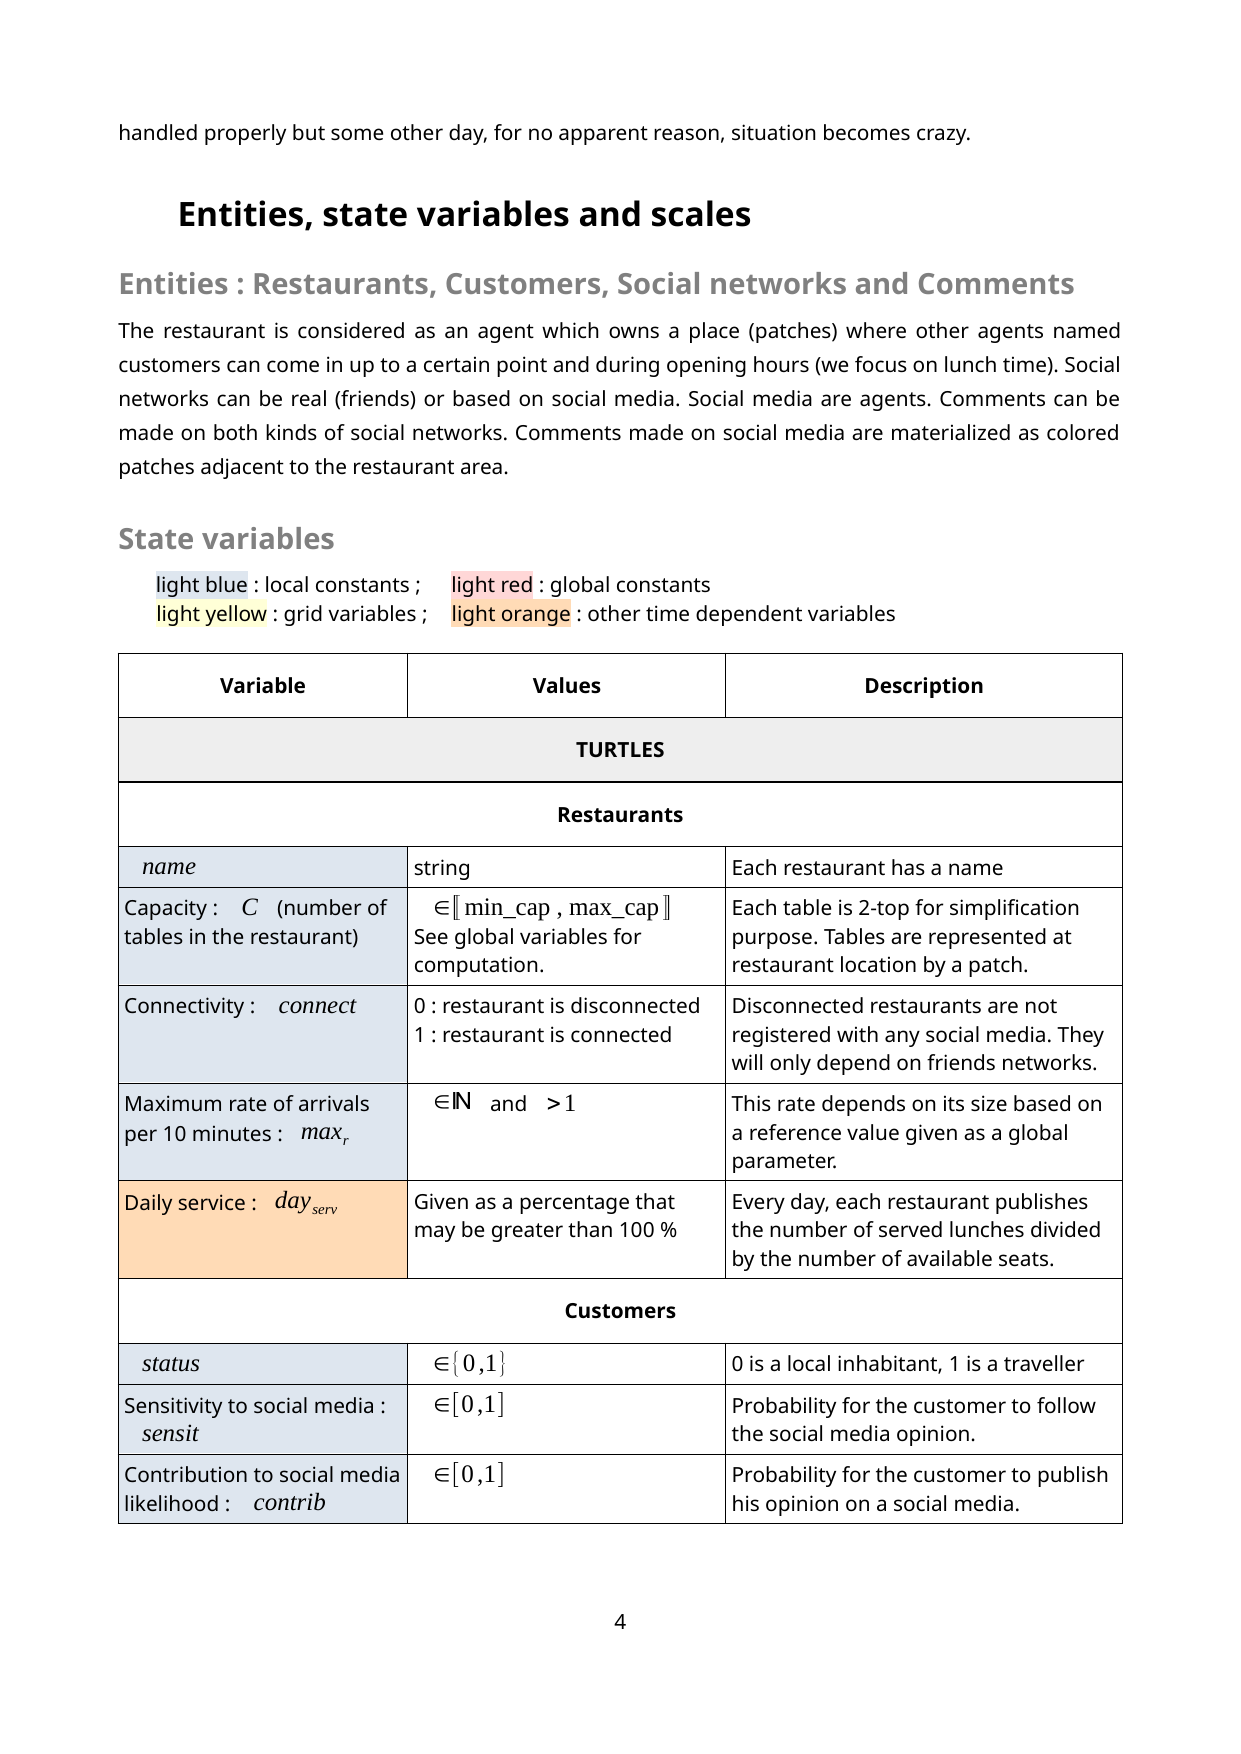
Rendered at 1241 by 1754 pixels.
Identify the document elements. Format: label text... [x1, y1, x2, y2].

table_header Description [726, 654, 1122, 717]
table_cell Every day, each restaurant publishes the number of served lunches divided by the number of available seats. [726, 1181, 1122, 1278]
table_cell [408, 1455, 725, 1523]
table_cell See global variables for computation. [408, 888, 725, 984]
subtitle State variables [118, 518, 1122, 558]
table_cell 0 is a local inhabitant, 1 is a traveller [726, 1344, 1122, 1384]
table_cell Probability for the customer to follow the social media opinion. [726, 1385, 1122, 1453]
table_cell Given as a percentage that may be greater than 100 % [408, 1181, 725, 1278]
table_cell Customers [119, 1279, 1122, 1342]
table_cell This rate depends on its size based on a reference value given as a global parameter. [726, 1084, 1122, 1180]
text handled properly but some other day, for no apparent reason, situation becomes crazy. [118, 118, 1122, 147]
table_header Values [408, 654, 725, 717]
table_cell Each restaurant has a name [726, 847, 1122, 887]
table_cell TURTLES [119, 718, 1122, 781]
table_cell Connectivity : [119, 986, 407, 1082]
subtitle Entities : Restaurants, Customers, Social networks and Comments [118, 263, 1122, 303]
list light blue : local constants ; light red : global constants [156, 571, 1122, 599]
table_cell [408, 1385, 725, 1453]
table_cell Restaurants [119, 783, 1122, 846]
text The restaurant is considered as an agent which owns a place (patches) where other agents named customers can come in up to a certain point and during opening hours (we focus on lunch time). Social networks can be real (friends) or based on social media. Social media are agents. Comments can be made on both kinds of social networks. Comments made on social media are materialized as colored patches adjacent to the restaurant area. [118, 316, 1122, 480]
list light yellow : grid variables ; light orange : other time dependent variables [156, 599, 1122, 627]
table_cell Capacity : (number of tables in the restaurant) [119, 888, 407, 984]
table_header Variable [119, 654, 407, 717]
table_cell Probability for the customer to publish his opinion on a social media. [726, 1455, 1122, 1523]
table_cell Contribution to social media likelihood : [119, 1455, 407, 1523]
table_cell Each table is 2-top for simplification purpose. Tables are represented at restaurant location by a patch. [726, 888, 1122, 984]
table_cell Sensitivity to social media : [119, 1385, 407, 1453]
subtitle Entities, state variables and scales [177, 191, 1122, 236]
table_cell Daily service : [119, 1181, 407, 1278]
table_cell Maximum rate of arrivals per 10 minutes : [119, 1084, 407, 1180]
table_cell Disconnected restaurants are not registered with any social media. They will only depend on friends networks. [726, 986, 1122, 1082]
table_cell 0 : restaurant is disconnected 1 : restaurant is connected [408, 986, 725, 1082]
table_cell [408, 1344, 725, 1384]
table_cell [119, 1344, 407, 1384]
table_cell [119, 847, 407, 887]
table_cell string [408, 847, 725, 887]
table_cell and [408, 1084, 725, 1180]
